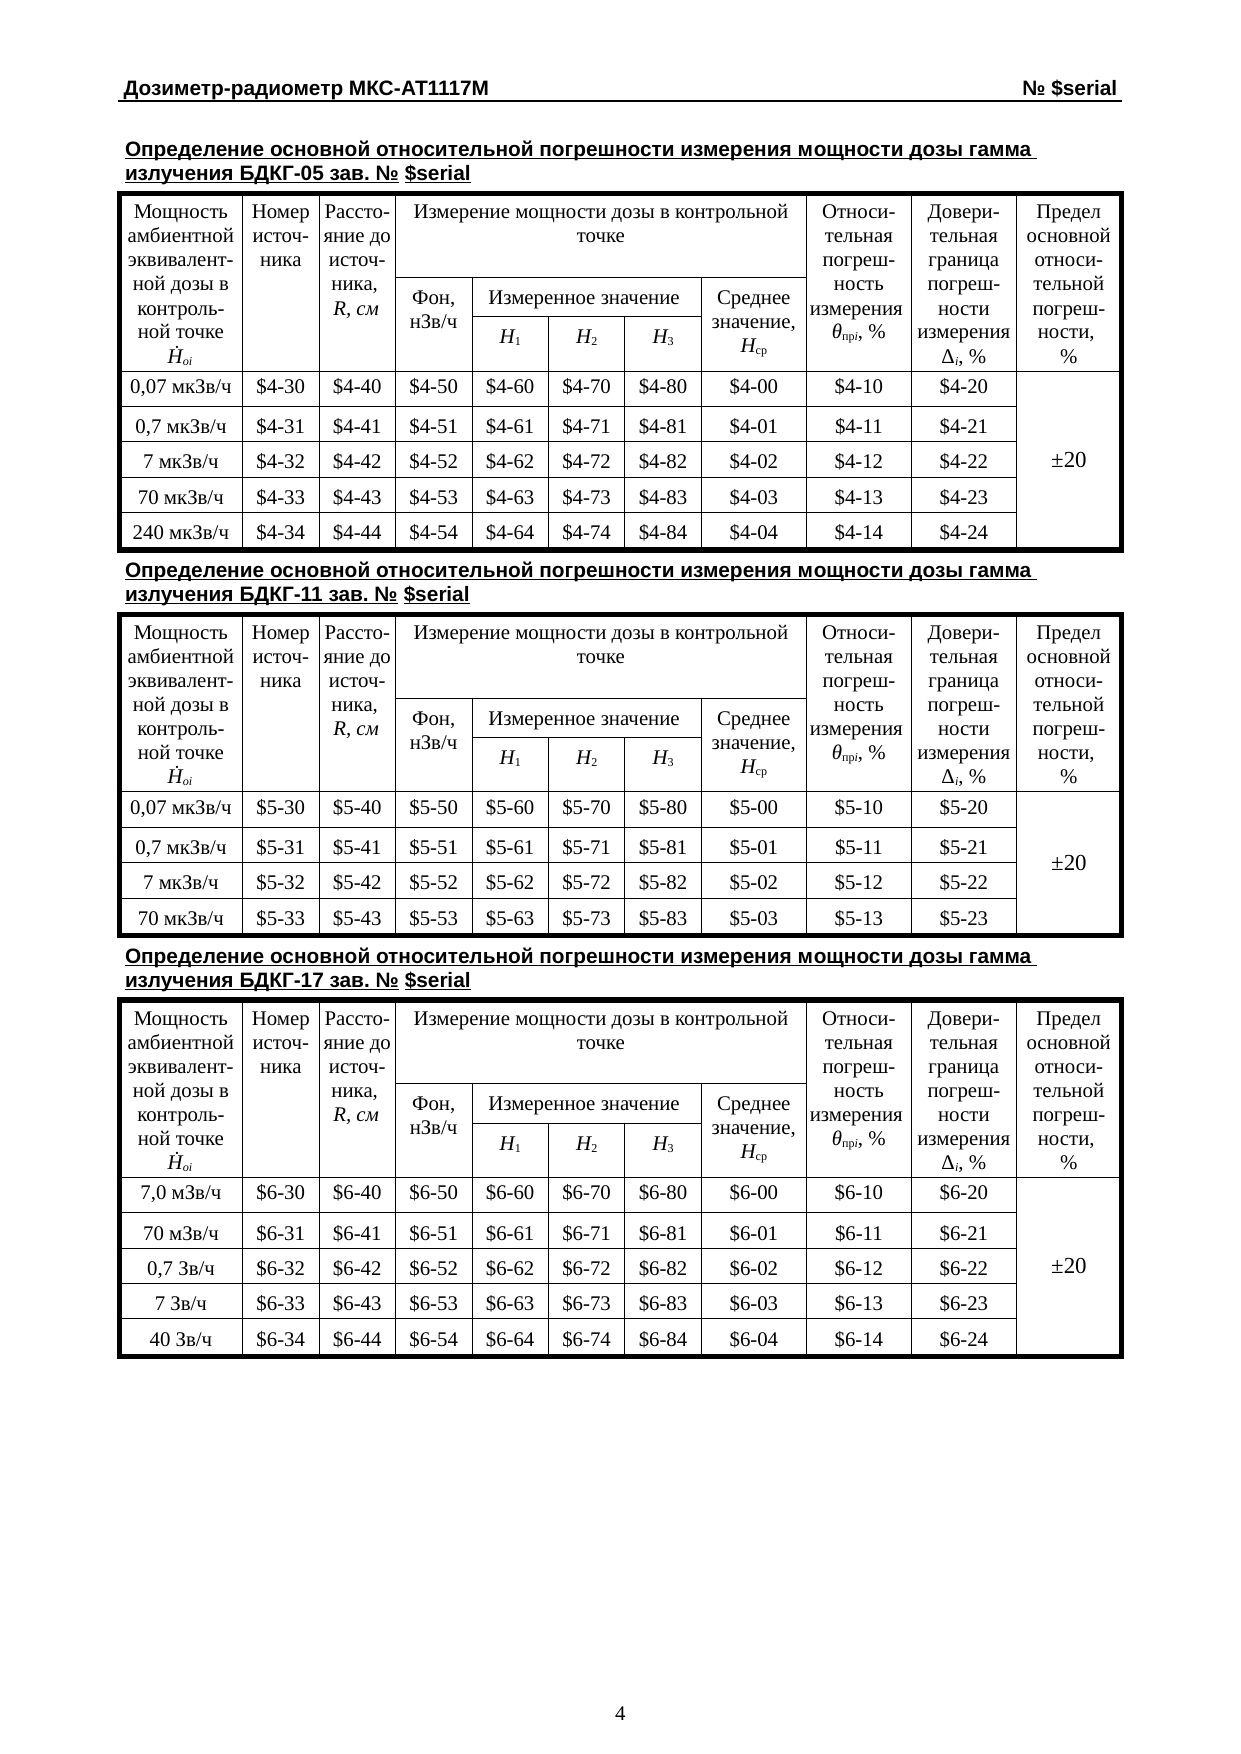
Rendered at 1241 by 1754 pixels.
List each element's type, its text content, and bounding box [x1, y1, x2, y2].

table_header Определение основной относительной погрешности измерения мощности дозы гамма излучения БДКГ-11 зав. № $serial [119, 553, 1121, 612]
table_cell $5-71 [549, 828, 624, 862]
table_cell $6-52 [396, 1249, 472, 1283]
table_cell $5-72 [549, 863, 624, 897]
table_cell 70 мкЗв/ч [122, 478, 242, 512]
table_cell $6-51 [396, 1213, 472, 1248]
table_cell $4-84 [625, 513, 701, 547]
table_cell $6-20 [912, 1178, 1016, 1212]
table_cell Рассто-яние до источ-ника, R, см [320, 196, 395, 371]
table_cell $4-54 [396, 513, 472, 547]
table_cell $4-63 [473, 478, 548, 512]
table_cell Номер источ-ника [243, 196, 319, 371]
table_cell $4-33 [243, 478, 319, 512]
table_cell $4-44 [320, 513, 395, 547]
table_cell $4-40 [320, 372, 395, 406]
table_cell $6-22 [912, 1249, 1016, 1283]
table_cell H3 [625, 1124, 701, 1177]
table_cell Фон, нЗв/ч [396, 699, 472, 791]
table_cell $4-21 [912, 407, 1016, 441]
table_cell $5-70 [549, 792, 624, 827]
table_cell $5-73 [549, 899, 624, 933]
table_header Определение основной относительной погрешности измерения мощности дозы гамма излучения БДКГ-05 зав. № $serial [119, 132, 1121, 191]
table_cell $5-41 [320, 828, 395, 862]
table_cell $6-23 [912, 1284, 1016, 1318]
table_cell $4-51 [396, 407, 472, 441]
table_cell $4-73 [549, 478, 624, 512]
table_cell ±20 [1017, 792, 1119, 933]
table_cell H1 [473, 1124, 548, 1177]
table_cell $5-40 [320, 792, 395, 827]
table_cell $4-00 [702, 372, 806, 406]
table_cell H2 [549, 317, 624, 371]
table_cell $5-51 [396, 828, 472, 862]
table_cell $5-81 [625, 828, 701, 862]
table_cell Измеренное значение [473, 278, 701, 316]
table_cell ±20 [1017, 372, 1119, 547]
table_cell $6-63 [473, 1284, 548, 1318]
table_cell Мощность амбиентной эквивалент-ной дозы в контроль-ной точке Ḣoi [122, 196, 242, 371]
table_cell 7 мкЗв/ч [122, 442, 242, 477]
table_cell $5-31 [243, 828, 319, 862]
table_cell $6-50 [396, 1178, 472, 1212]
table_cell $6-53 [396, 1284, 472, 1318]
table_cell Фон, нЗв/ч [396, 1084, 472, 1177]
table_cell $6-43 [320, 1284, 395, 1318]
table_cell 0,07 мкЗв/ч [122, 372, 242, 406]
table_cell $5-21 [912, 828, 1016, 862]
table_cell ±20 [1017, 1178, 1119, 1353]
table_cell Довери-тельная граница погреш-ности измерения Δi, % [912, 196, 1016, 371]
table_cell $4-82 [625, 442, 701, 477]
table_cell Фон, нЗв/ч [396, 278, 472, 371]
table_cell $4-22 [912, 442, 1016, 477]
table_cell $6-10 [807, 1178, 911, 1212]
table_cell $5-80 [625, 792, 701, 827]
table_cell $5-61 [473, 828, 548, 862]
table_cell 7 мкЗв/ч [122, 863, 242, 897]
table_cell $4-53 [396, 478, 472, 512]
table_cell $4-62 [473, 442, 548, 477]
table_cell Измеренное значение [473, 699, 701, 737]
table_cell $5-82 [625, 863, 701, 897]
table_cell $4-41 [320, 407, 395, 441]
table_cell $6-02 [702, 1249, 806, 1283]
table_cell $5-52 [396, 863, 472, 897]
table_cell $5-62 [473, 863, 548, 897]
table_cell $5-23 [912, 899, 1016, 933]
table_cell Среднее значение, Hср [702, 1084, 806, 1177]
table_cell $6-24 [912, 1319, 1016, 1353]
table_cell $6-54 [396, 1319, 472, 1353]
table_cell $5-12 [807, 863, 911, 897]
table_cell $4-13 [807, 478, 911, 512]
table_cell Номер источ-ника [243, 617, 319, 791]
table_cell Предел основной относи-тельной погреш-ности, % [1017, 617, 1119, 791]
table_header Определение основной относительной погрешности измерения мощности дозы гамма излучения БДКГ-17 зав. № $serial [119, 938, 1121, 997]
table_cell 7 Зв/ч [122, 1284, 242, 1318]
table_cell Предел основной относи-тельной погреш-ности, % [1017, 1003, 1119, 1177]
table_cell $4-42 [320, 442, 395, 477]
table_cell $6-71 [549, 1213, 624, 1248]
table_cell H1 [473, 317, 548, 371]
table_cell $6-01 [702, 1213, 806, 1248]
table_cell $6-64 [473, 1319, 548, 1353]
table_cell $6-80 [625, 1178, 701, 1212]
table_cell $6-40 [320, 1178, 395, 1212]
table_cell 7,0 мЗв/ч [122, 1178, 242, 1212]
table_cell $6-00 [702, 1178, 806, 1212]
table_cell Предел основной относи-тельной погреш-ности, % [1017, 196, 1119, 371]
table_cell $6-32 [243, 1249, 319, 1283]
table_cell $4-72 [549, 442, 624, 477]
table_cell $4-61 [473, 407, 548, 441]
table_cell Мощность амбиентной эквивалент-ной дозы в контроль-ной точке Ḣoi [122, 617, 242, 791]
table_cell $4-80 [625, 372, 701, 406]
table_cell Измерение мощности дозы в контрольной точке [396, 196, 806, 277]
table_cell $5-11 [807, 828, 911, 862]
table_cell $5-32 [243, 863, 319, 897]
table_cell Среднее значение, Hср [702, 699, 806, 791]
table_cell $5-53 [396, 899, 472, 933]
table_cell $5-50 [396, 792, 472, 827]
table_cell $5-33 [243, 899, 319, 933]
table_cell $4-24 [912, 513, 1016, 547]
table_cell $4-14 [807, 513, 911, 547]
table_cell $6-03 [702, 1284, 806, 1318]
table_cell H1 [473, 738, 548, 791]
table_cell $6-33 [243, 1284, 319, 1318]
table_cell $6-81 [625, 1213, 701, 1248]
table_cell $5-20 [912, 792, 1016, 827]
table_cell Измерение мощности дозы в контрольной точке [396, 617, 806, 697]
table_cell $6-83 [625, 1284, 701, 1318]
table_cell $6-72 [549, 1249, 624, 1283]
table_cell $6-41 [320, 1213, 395, 1248]
table_cell $5-22 [912, 863, 1016, 897]
table_cell Довери-тельная граница погреш-ности измерения Δi, % [912, 617, 1016, 791]
table_cell $4-43 [320, 478, 395, 512]
table_cell Относи-тельная погреш-ность измерения θпрi, % [807, 617, 911, 791]
table_cell $5-10 [807, 792, 911, 827]
table_cell $6-30 [243, 1178, 319, 1212]
table_cell $5-02 [702, 863, 806, 897]
table_cell $6-60 [473, 1178, 548, 1212]
table_cell $4-02 [702, 442, 806, 477]
table_cell $5-13 [807, 899, 911, 933]
table_cell $4-52 [396, 442, 472, 477]
table_cell 0,7 Зв/ч [122, 1249, 242, 1283]
table_cell 0,7 мкЗв/ч [122, 828, 242, 862]
table_cell Рассто-яние до источ-ника, R, см [320, 1003, 395, 1177]
table_cell H3 [625, 738, 701, 791]
table_cell $4-04 [702, 513, 806, 547]
table_cell $4-12 [807, 442, 911, 477]
table_cell $4-20 [912, 372, 1016, 406]
table_cell $6-73 [549, 1284, 624, 1318]
table_cell $6-31 [243, 1213, 319, 1248]
table_cell $5-03 [702, 899, 806, 933]
table_cell Мощность амбиентной эквивалент-ной дозы в контроль-ной точке Ḣoi [122, 1003, 242, 1177]
table_cell 70 мЗв/ч [122, 1213, 242, 1248]
table_cell $4-64 [473, 513, 548, 547]
table_cell Относи-тельная погреш-ность измерения θпрi, % [807, 1003, 911, 1177]
table_cell Номер источ-ника [243, 1003, 319, 1177]
table_cell $6-21 [912, 1213, 1016, 1248]
table_cell $5-42 [320, 863, 395, 897]
table_cell $4-81 [625, 407, 701, 441]
table_cell $5-30 [243, 792, 319, 827]
table_cell Довери-тельная граница погреш-ности измерения Δi, % [912, 1003, 1016, 1177]
table_cell $4-74 [549, 513, 624, 547]
table_cell $6-70 [549, 1178, 624, 1212]
table_cell $4-32 [243, 442, 319, 477]
table_cell $4-60 [473, 372, 548, 406]
table_cell $6-84 [625, 1319, 701, 1353]
table_cell 0,7 мкЗв/ч [122, 407, 242, 441]
table_cell Среднее значение, Hср [702, 278, 806, 371]
table_cell $6-44 [320, 1319, 395, 1353]
table_cell $6-42 [320, 1249, 395, 1283]
table_cell $4-10 [807, 372, 911, 406]
table_cell 40 Зв/ч [122, 1319, 242, 1353]
table_cell 0,07 мкЗв/ч [122, 792, 242, 827]
table_cell $5-60 [473, 792, 548, 827]
table_cell $6-62 [473, 1249, 548, 1283]
table_cell $5-63 [473, 899, 548, 933]
table_cell $4-70 [549, 372, 624, 406]
table_cell $4-30 [243, 372, 319, 406]
table_cell $6-12 [807, 1249, 911, 1283]
table_cell $5-43 [320, 899, 395, 933]
table_cell $4-34 [243, 513, 319, 547]
table_cell $4-03 [702, 478, 806, 512]
table_cell Измеренное значение [473, 1084, 701, 1122]
table_cell $4-11 [807, 407, 911, 441]
table_cell $6-14 [807, 1319, 911, 1353]
table_cell $5-00 [702, 792, 806, 827]
table_cell Относи-тельная погреш-ность измерения θпрi, % [807, 196, 911, 371]
table_cell $5-83 [625, 899, 701, 933]
table_cell $6-82 [625, 1249, 701, 1283]
table_cell $4-23 [912, 478, 1016, 512]
table_cell $6-74 [549, 1319, 624, 1353]
table_cell H2 [549, 1124, 624, 1177]
table_cell Измерение мощности дозы в контрольной точке [396, 1003, 806, 1083]
table_cell 240 мкЗв/ч [122, 513, 242, 547]
table_cell $6-13 [807, 1284, 911, 1318]
table_cell $6-11 [807, 1213, 911, 1248]
table_cell H2 [549, 738, 624, 791]
table_cell $6-34 [243, 1319, 319, 1353]
table_cell $5-01 [702, 828, 806, 862]
table_cell $4-83 [625, 478, 701, 512]
table_cell Рассто-яние до источ-ника, R, см [320, 617, 395, 791]
table_cell $6-61 [473, 1213, 548, 1248]
table_cell $4-01 [702, 407, 806, 441]
table_cell $4-31 [243, 407, 319, 441]
table_cell $6-04 [702, 1319, 806, 1353]
table_cell H3 [625, 317, 701, 371]
table_cell $4-50 [396, 372, 472, 406]
table_cell 70 мкЗв/ч [122, 899, 242, 933]
table_cell $4-71 [549, 407, 624, 441]
